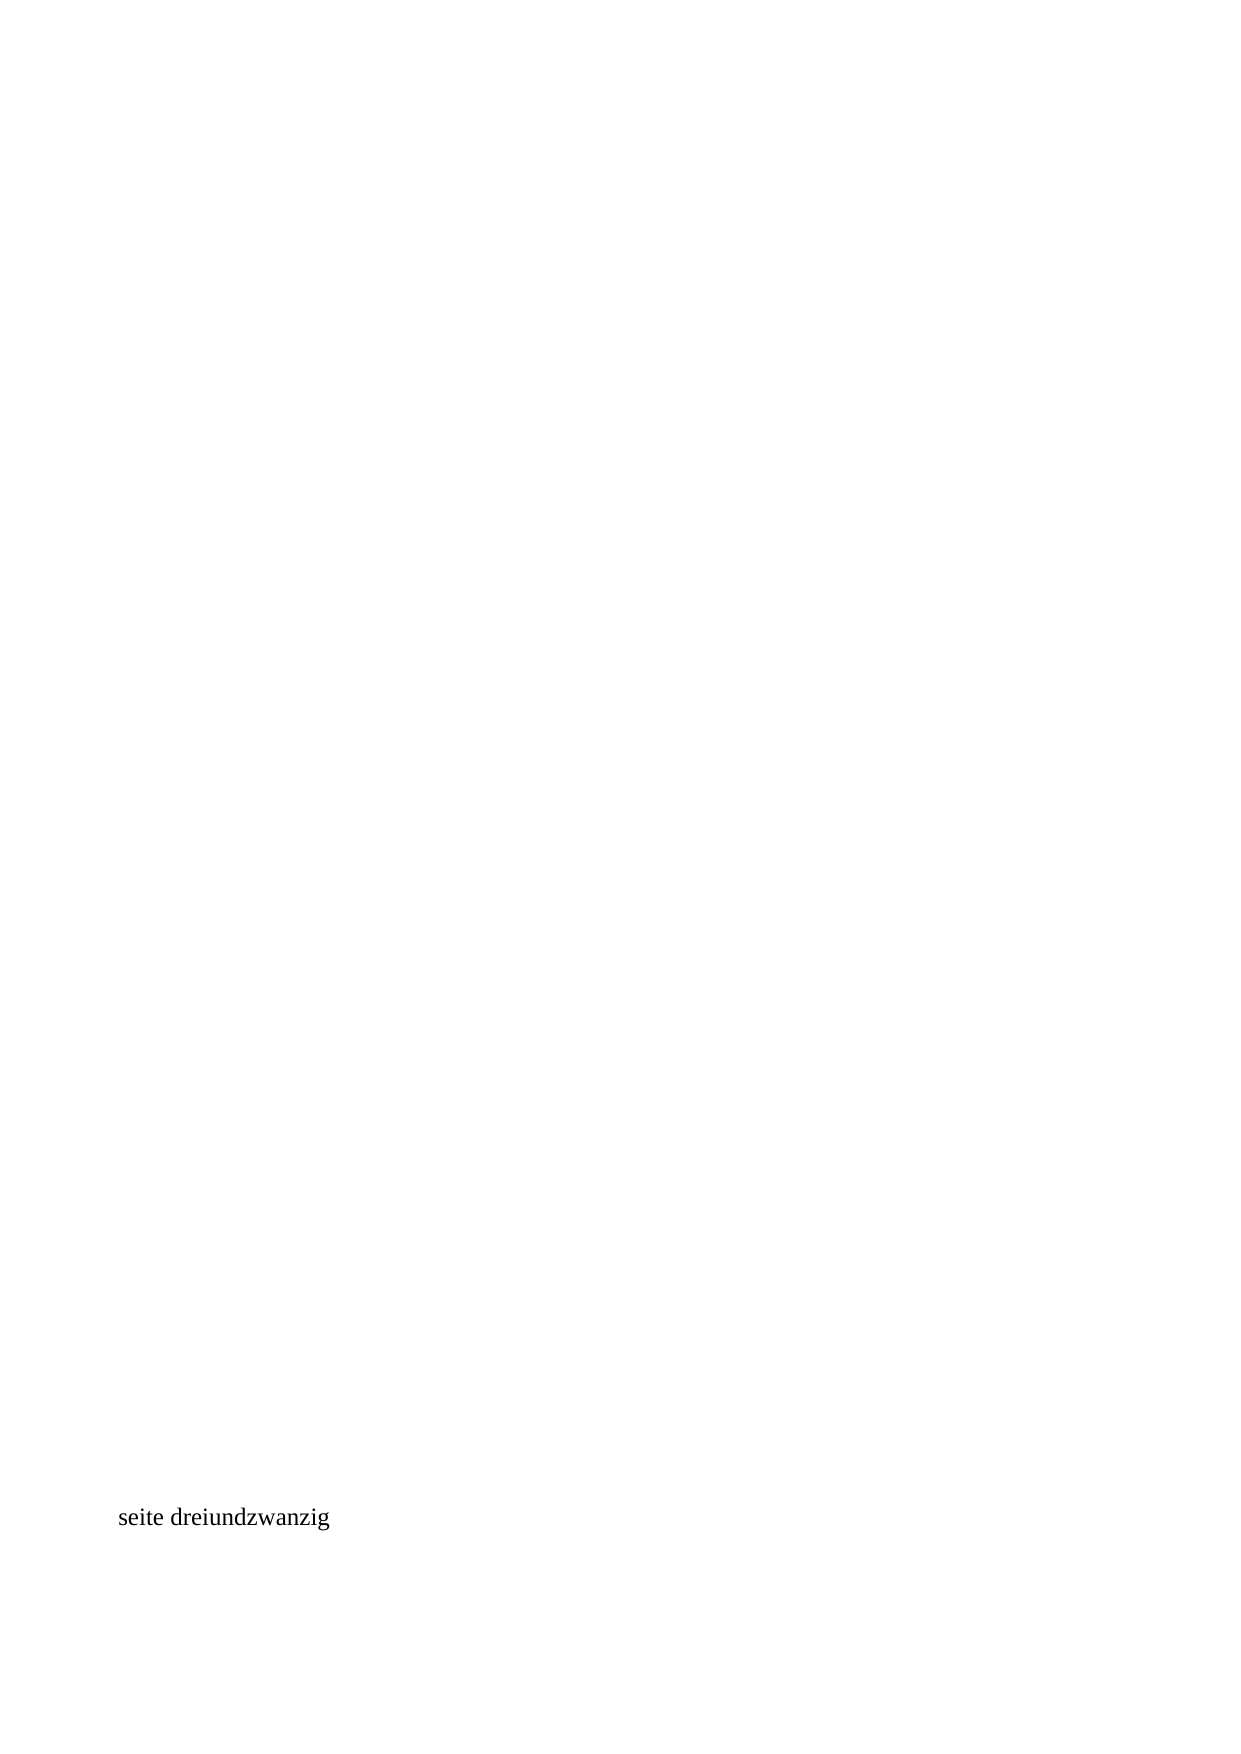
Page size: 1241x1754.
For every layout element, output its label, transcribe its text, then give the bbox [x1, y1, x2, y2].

text seite dreiundzwanzig [118, 1503, 1122, 1531]
